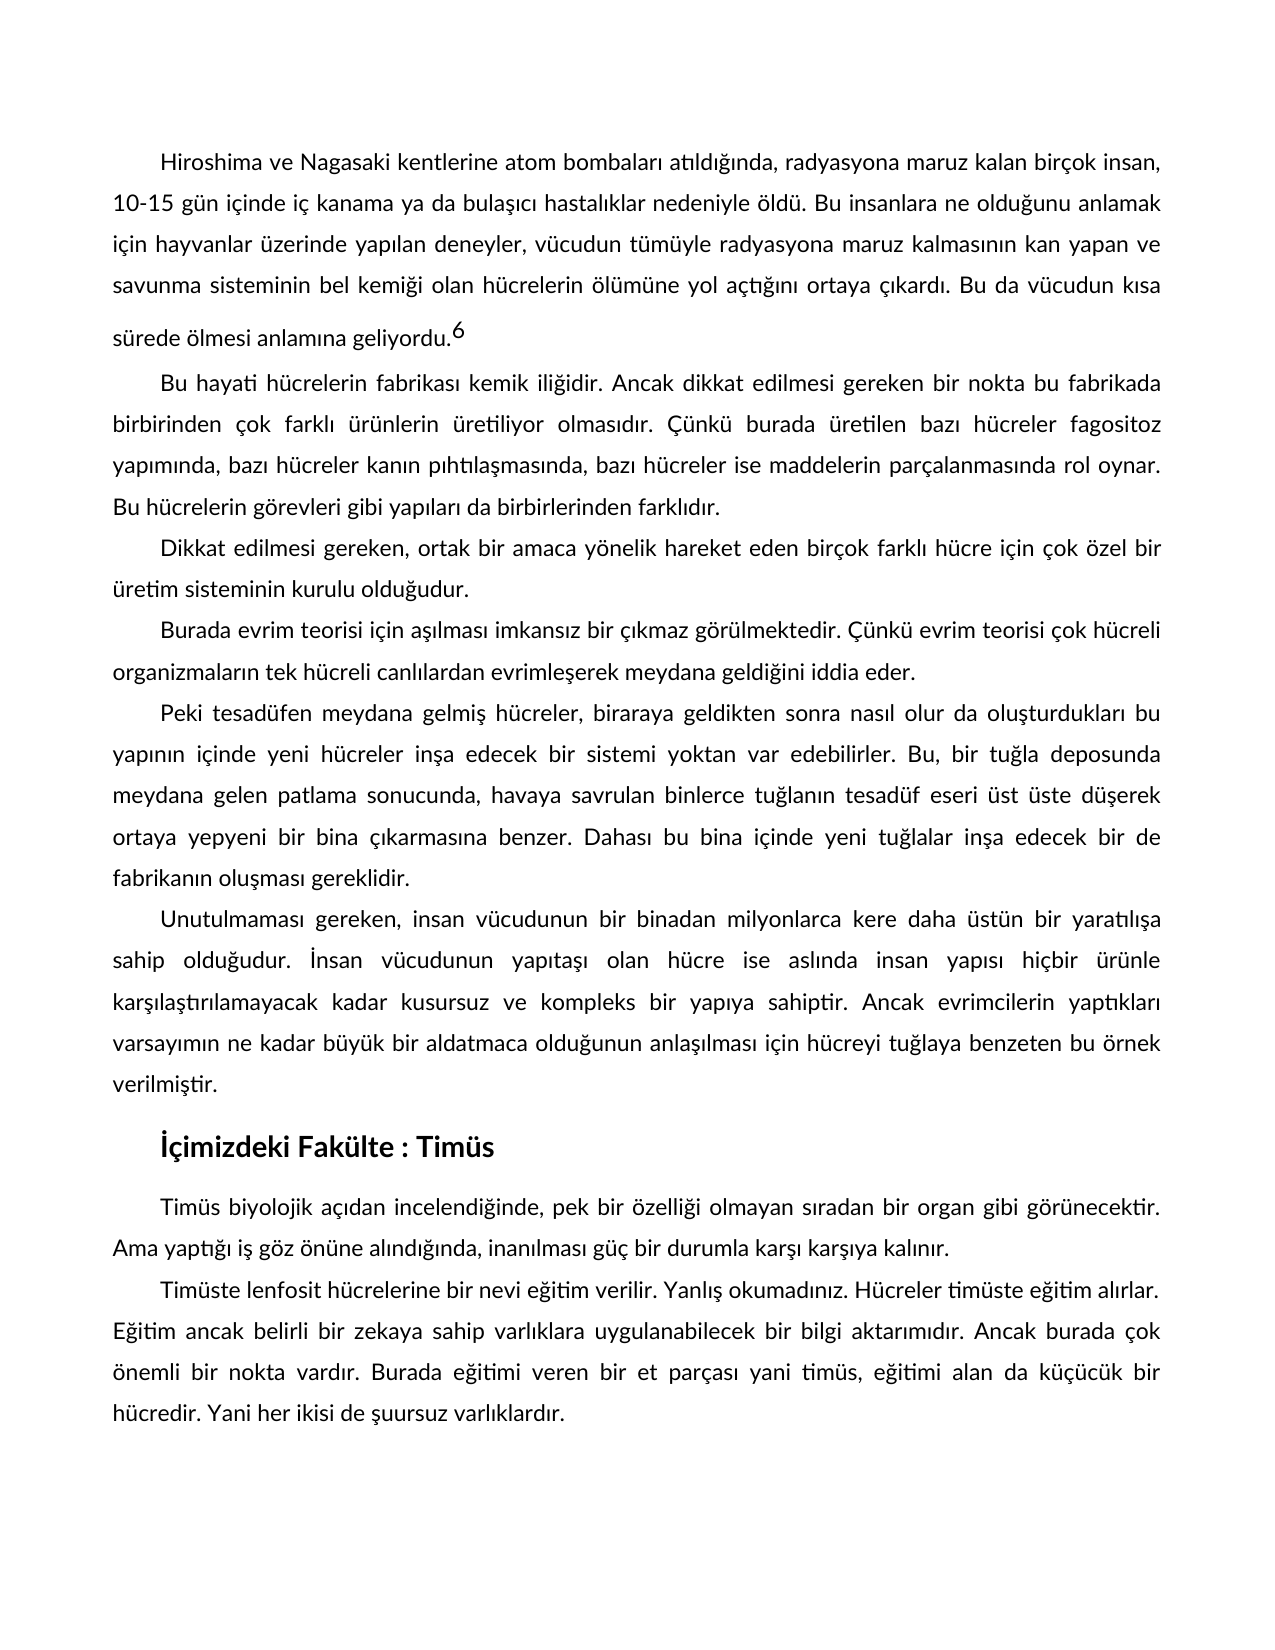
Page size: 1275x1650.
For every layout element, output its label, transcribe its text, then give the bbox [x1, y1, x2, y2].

text Dikkat edilmesi gereken, ortak bir amaca yönelik hareket eden birçok farklı hücre için çok özel bir üretim sisteminin kurulu olduğudur. [112, 533, 1162, 602]
text Bu hayati hücrelerin fabrikası kemik iliğidir. Ancak dikkat edilmesi gereken bir nokta bu fabrikada birbirinden çok farklı ürünlerin üretiliyor olmasıdır. Çünkü burada üretilen bazı hücreler fagositoz yapımında, bazı hücreler kanın pıhtılaşmasında, bazı hücreler ise maddelerin parçalanmasında rol oynar. Bu hücrelerin görevleri gibi yapıları da birbirlerinden farklıdır. [112, 368, 1162, 520]
text Hiroshima ve Nagasaki kentlerine atom bombaları atıldığında, radyasyona maruz kalan birçok insan, 10-15 gün içinde iç kanama ya da bulaşıcı hastalıklar nedeniyle öldü. Bu insanlara ne olduğunu anlamak için hayvanlar üzerinde yapılan deneyler, vücudun tümüyle radyasyona maruz kalmasının kan yapan ve savunma sisteminin bel kemiği olan hücrelerin ölümüne yol açtığını ortaya çıkardı. Bu da vücudun kısa sürede ölmesi anlamına geliyordu.6 [112, 148, 1162, 351]
text İçimizdeki Fakülte : Timüs [112, 1129, 1162, 1164]
text Timüs biyolojik açıdan incelendiğinde, pek bir özelliği olmayan sıradan bir organ gibi görünecektir. Ama yaptığı iş göz önüne alındığında, inanılması güç bir durumla karşı karşıya kalınır. [112, 1193, 1162, 1262]
text Burada evrim teorisi için aşılması imkansız bir çıkmaz görülmektedir. Çünkü evrim teorisi çok hücreli organizmaların tek hücreli canlılardan evrimleşerek meydana geldiğini iddia eder. [112, 616, 1162, 685]
text Eğitim ancak belirli bir zekaya sahip varlıklara uygulanabilecek bir bilgi aktarımıdır. Ancak burada çok önemli bir nokta vardır. Burada eğitimi veren bir et parçası yani timüs, eğitimi alan da küçücük bir hücredir. Yani her ikisi de şuursuz varlıklardır. [112, 1317, 1162, 1427]
text Peki tesadüfen meydana gelmiş hücreler, biraraya geldikten sonra nasıl olur da oluşturdukları bu yapının içinde yeni hücreler inşa edecek bir sistemi yoktan var edebilirler. Bu, bir tuğla deposunda meydana gelen patlama sonucunda, havaya savrulan binlerce tuğlanın tesadüf eseri üst üste düşerek ortaya yepyeni bir bina çıkarmasına benzer. Dahası bu bina içinde yeni tuğlalar inşa edecek bir de fabrikanın oluşması gereklidir. [112, 698, 1162, 891]
text Timüste lenfosit hücrelerine bir nevi eğitim verilir. Yanlış okumadınız. Hücreler timüste eğitim alırlar. [112, 1276, 1162, 1303]
text Unutulmaması gereken, insan vücudunun bir binadan milyonlarca kere daha üstün bir yaratılışa sahip olduğudur. İnsan vücudunun yapıtaşı olan hücre ise aslında insan yapısı hiçbir ürünle karşılaştırılamayacak kadar kusursuz ve kompleks bir yapıya sahiptir. Ancak evrimcilerin yaptıkları varsayımın ne kadar büyük bir aldatmaca olduğunun anlaşılması için hücreyi tuğlaya benzeten bu örnek verilmiştir. [112, 905, 1162, 1097]
